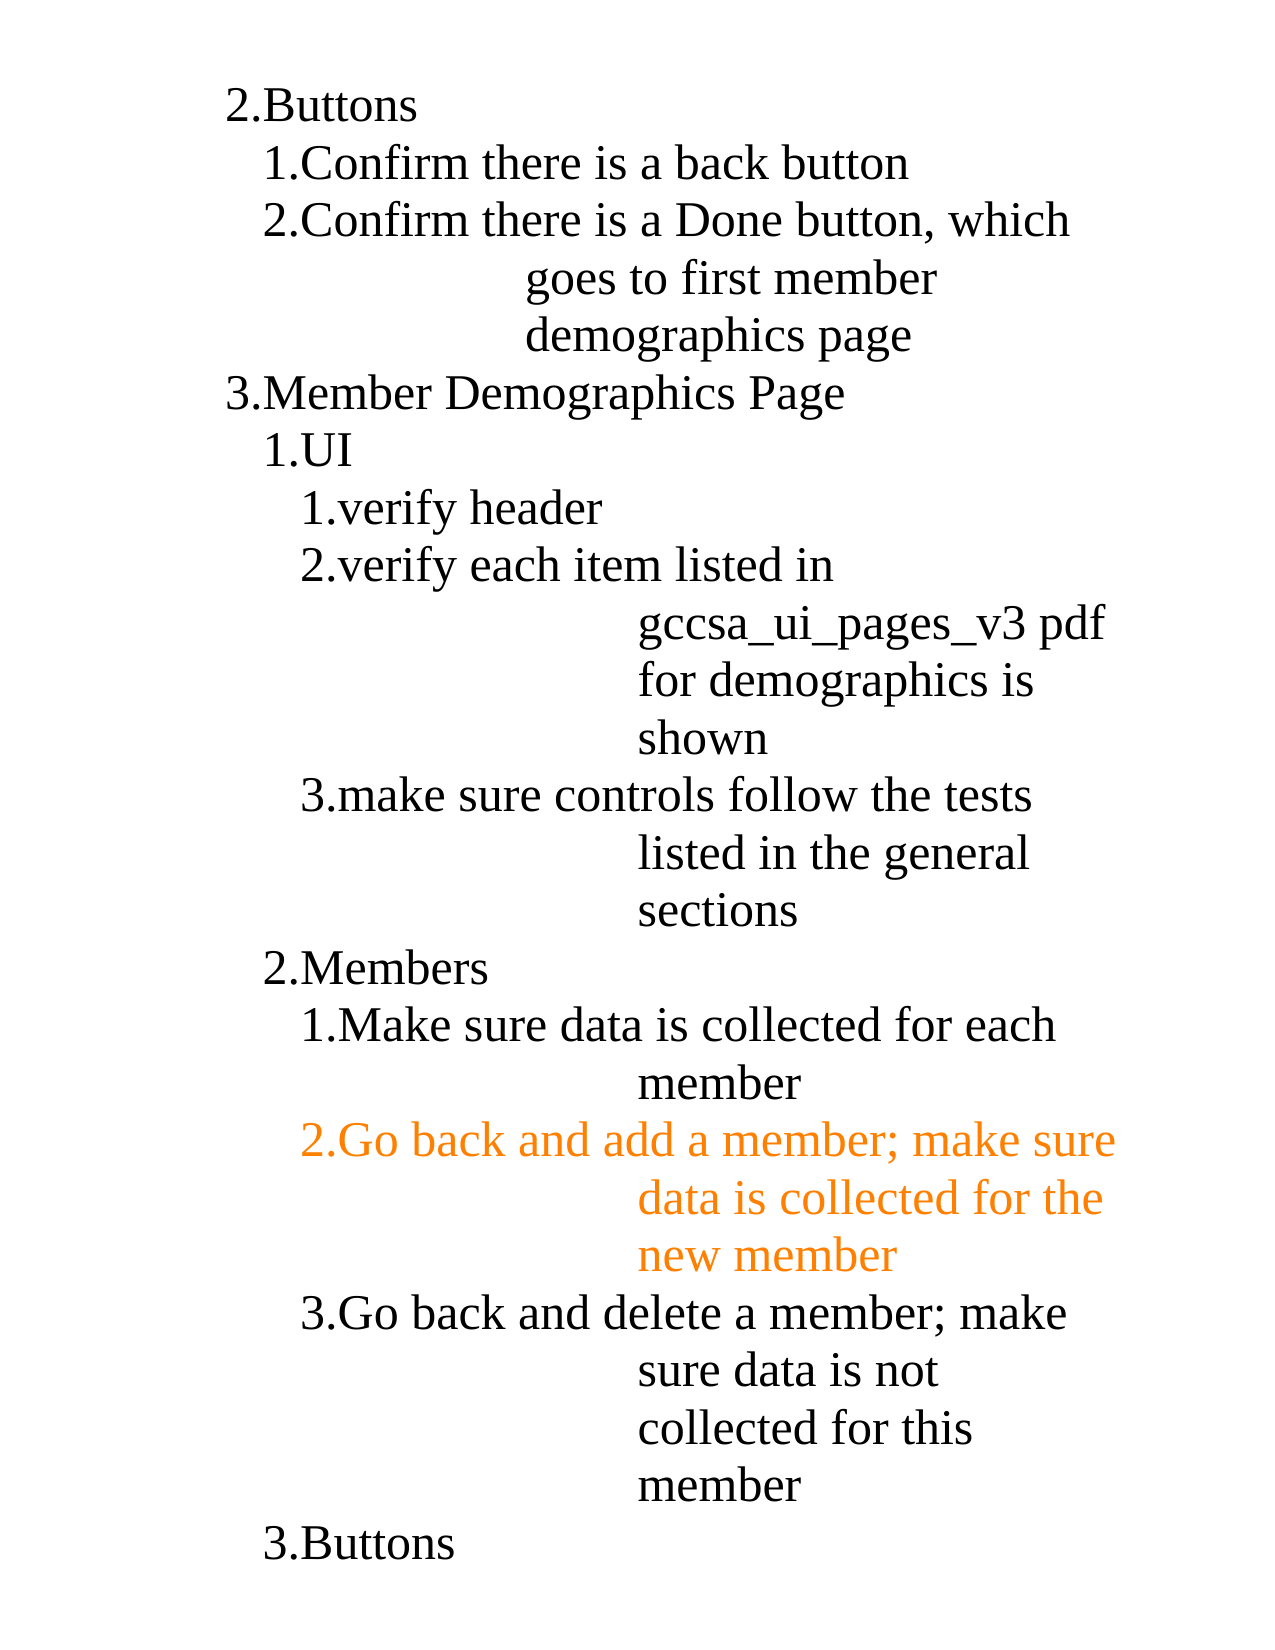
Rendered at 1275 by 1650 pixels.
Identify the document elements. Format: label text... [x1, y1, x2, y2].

list make sure controls follow the tests listed in the general sections [300, 765, 1125, 937]
list Go back and delete a member; make sure data is not collected for this member [300, 1282, 1125, 1512]
list Member Demographics Page [225, 362, 1125, 420]
list verify header [300, 477, 1125, 535]
list Make sure data is collected for each member [300, 995, 1125, 1110]
list verify each item listed in gccsa_ui_pages_v3 pdf for demographics is shown [300, 535, 1125, 765]
list Go back and add a member; make sure data is collected for the new member [300, 1110, 1125, 1282]
list Buttons [225, 75, 1125, 132]
list UI [262, 420, 1125, 477]
list Confirm there is a back button [262, 132, 1125, 190]
list Buttons [262, 1512, 1125, 1570]
list Confirm there is a Done button, which goes to first member demographics page [262, 190, 1125, 362]
list Members [262, 937, 1125, 995]
